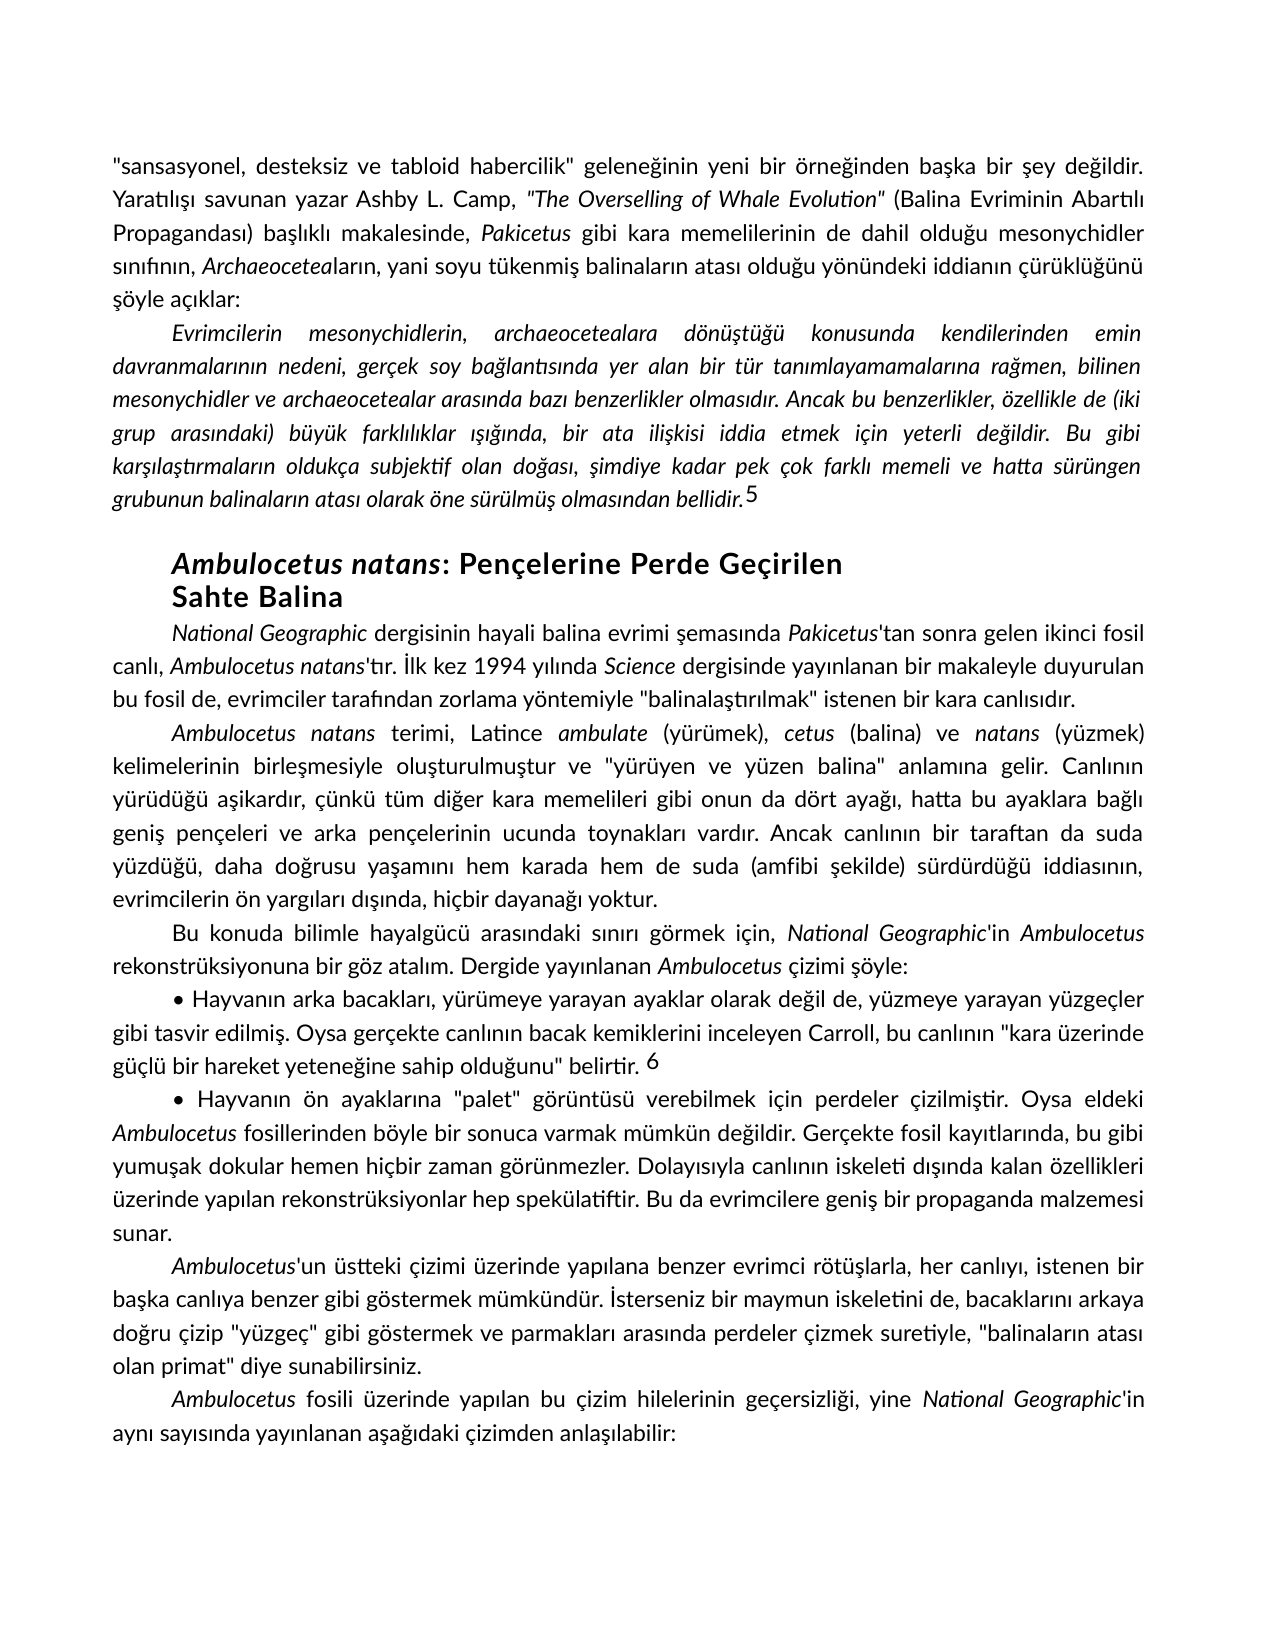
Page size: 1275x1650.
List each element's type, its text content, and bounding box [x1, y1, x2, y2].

text Evrimcilerin mesonychidlerin, archaeocetealara dönüştüğü konusunda kendilerinden emin davranmalarının nedeni, gerçek soy bağlantısında yer alan bir tür tanımlayamamalarına rağmen, bilinen mesonychidler ve archaeocetealar arasında bazı benzerlikler olmasıdır. Ancak bu benzerlikler, özellikle de (iki grup arasındaki) büyük farklılıklar ışığında, bir ata ilişkisi iddia etmek için yeterli değildir. Bu gibi karşılaştırmaların oldukça subjektif olan doğası, şimdiye kadar pek çok farklı memeli ve hatta sürüngen grubunun balinaların atası olarak öne sürülmüş olmasından bellidir.5 [112, 314, 1145, 514]
text • Hayvanın ön ayaklarına "palet" görüntüsü verebilmek için perdeler çizilmiştir. Oysa eldeki Ambulocetus fosillerinden böyle bir sonuca varmak mümkün değildir. Gerçekte fosil kayıtlarında, bu gibi yumuşak dokular hemen hiçbir zaman görünmezler. Dolayısıyla canlının iskeleti dışında kalan özellikleri üzerinde yapılan rekonstrüksiyonlar hep spekülatiftir. Bu da evrimcilere geniş bir propaganda malzemesi sunar. [112, 1081, 1145, 1248]
text "sansasyonel, desteksiz ve tabloid habercilik" geleneğinin yeni bir örneğinden başka bir şey değildir. Yaratılışı savunan yazar Ashby L. Camp, "The Overselling of Whale Evolution" (Balina Evriminin Abartılı Propagandası) başlıklı makalesinde, Pakicetus gibi kara memelilerinin de dahil olduğu mesonychidler sınıfının, Archaeoceteaların, yani soyu tükenmiş balinaların atası olduğu yönündeki iddianın çürüklüğünü şöyle açıklar: [112, 148, 1145, 314]
text Ambulocetus'un üstteki çizimi üzerinde yapılana benzer evrimci rötüşlarla, her canlıyı, istenen bir başka canlıya benzer gibi göstermek mümkündür. İsterseniz bir maymun iskeletini de, bacaklarını arkaya doğru çizip "yüzgeç" gibi göstermek ve parmakları arasında perdeler çizmek suretiyle, "balinaların atası olan primat" diye sunabilirsiniz. [112, 1248, 1145, 1381]
text Ambulocetus natans: Pençelerine Perde Geçirilen [112, 548, 1145, 581]
text Ambulocetus fosili üzerinde yapılan bu çizim hilelerinin geçersizliği, yine National Geographic'in aynı sayısında yayınlanan aşağıdaki çizimden anlaşılabilir: [112, 1381, 1145, 1448]
text • Hayvanın arka bacakları, yürümeye yarayan ayaklar olarak değil de, yüzmeye yarayan yüzgeçler gibi tasvir edilmiş. Oysa gerçekte canlının bacak kemiklerini inceleyen Carroll, bu canlının "kara üzerinde güçlü bir hareket yeteneğine sahip olduğunu" belirtir. 6 [112, 981, 1145, 1081]
text Ambulocetus natans terimi, Latince ambulate (yürümek), cetus (balina) ve natans (yüzmek) kelimelerinin birleşmesiyle oluşturulmuştur ve "yürüyen ve yüzen balina" anlamına gelir. Canlının yürüdüğü aşikardır, çünkü tüm diğer kara memelileri gibi onun da dört ayağı, hatta bu ayaklara bağlı geniş pençeleri ve arka pençelerinin ucunda toynakları vardır. Ancak canlının bir taraftan da suda yüzdüğü, daha doğrusu yaşamını hem karada hem de suda (amfibi şekilde) sürdürdüğü iddiasının, evrimcilerin ön yargıları dışında, hiçbir dayanağı yoktur. [112, 714, 1145, 914]
text National Geographic dergisinin hayali balina evrimi şemasında Pakicetus'tan sonra gelen ikinci fosil canlı, Ambulocetus natans'tır. İlk kez 1994 yılında Science dergisinde yayınlanan bir makaleyle duyurulan bu fosil de, evrimciler tarafından zorlama yöntemiyle "balinalaştırılmak" istenen bir kara canlısıdır. [112, 614, 1145, 714]
text Sahte Balina [112, 581, 1145, 614]
text Bu konuda bilimle hayalgücü arasındaki sınırı görmek için, National Geographic'in Ambulocetus rekonstrüksiyonuna bir göz atalım. Dergide yayınlanan Ambulocetus çizimi şöyle: [112, 914, 1145, 981]
